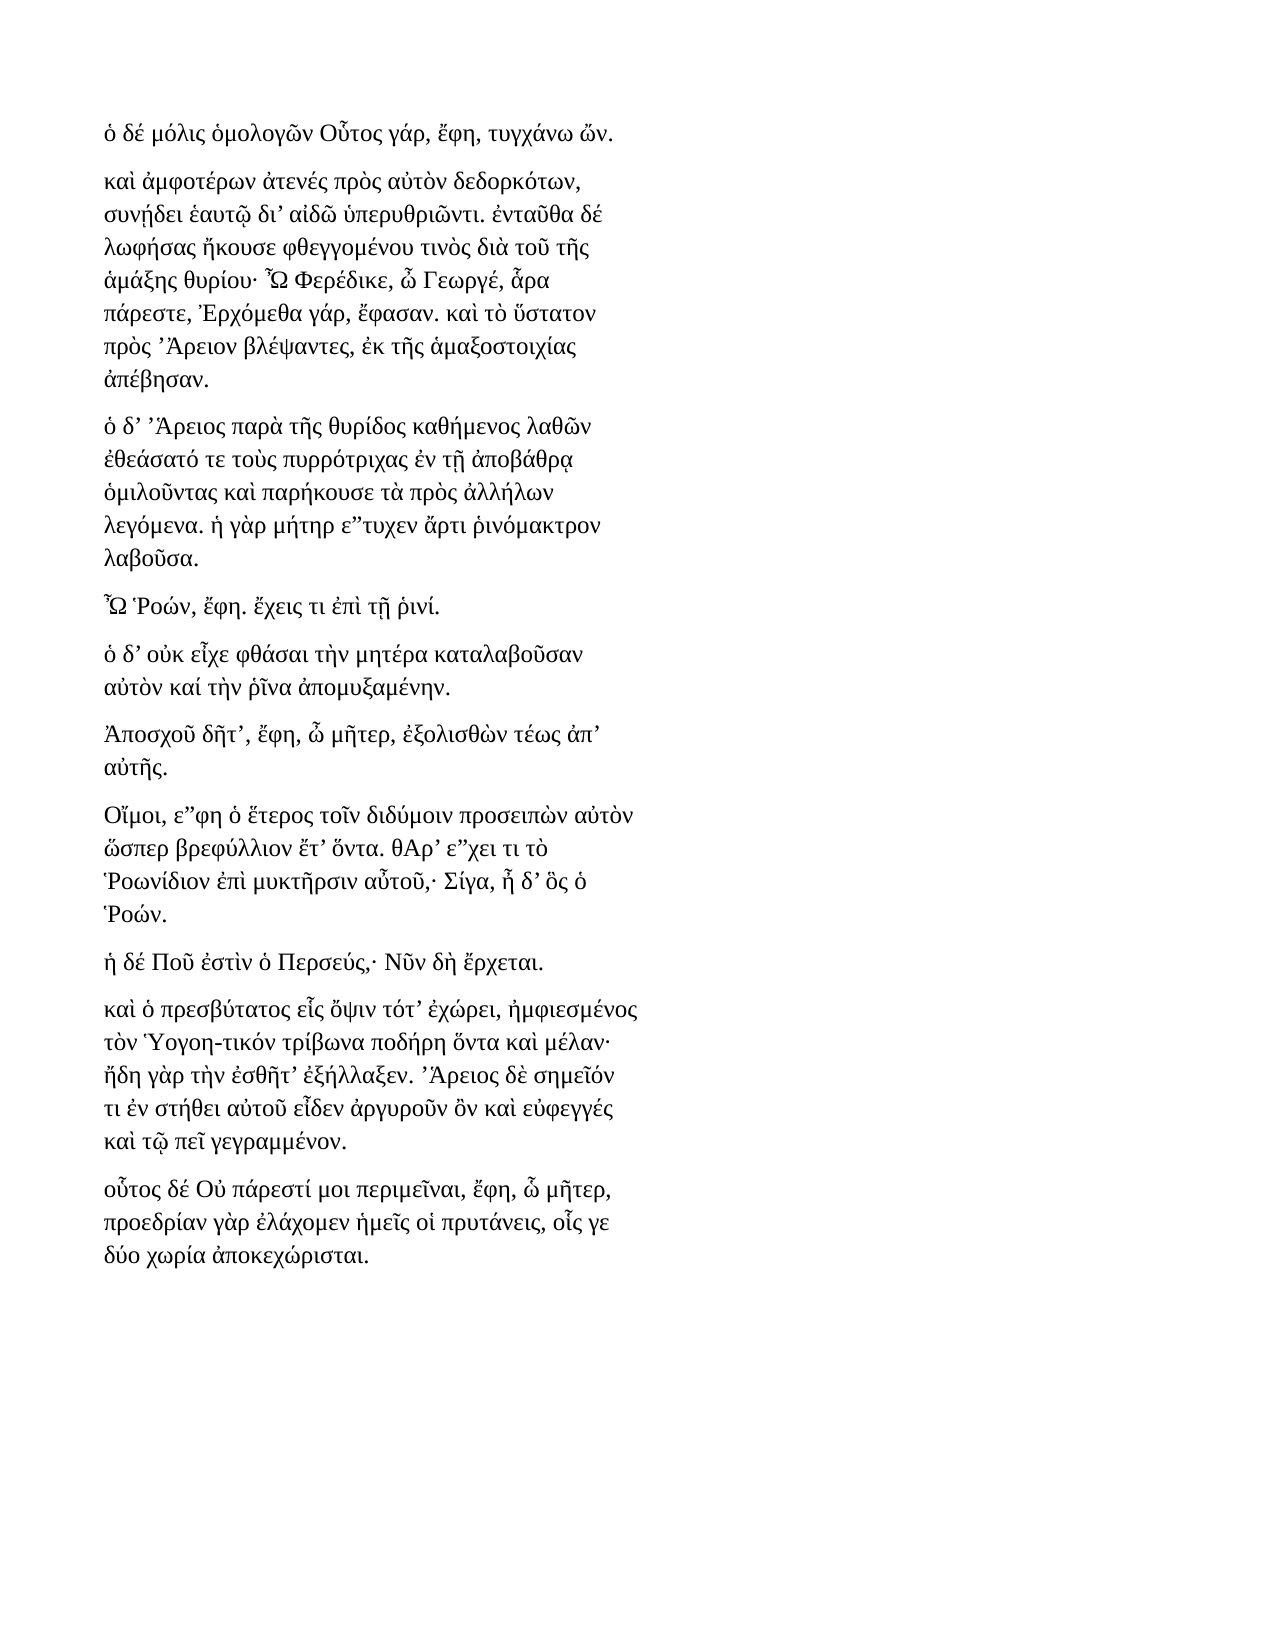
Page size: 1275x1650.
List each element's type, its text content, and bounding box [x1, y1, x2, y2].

table_cell καὶ ὁ πρεσβύτατος εἷς ὄψιν τότ’ ἐχώρει, ἠμφιεσμένος τὸν Ὑογοη-τικόν τρίβωνα ποδήρη ὅντα καὶ μέλαν· ἤδη γὰρ τὴν ἐσθῆτ’ ἐξήλλαξεν. ’Ἁρειος δὲ σημεῖόν τι ἐν στήθει αὐτοῦ εἶδεν ἀργυροῦν ὂν καὶ εὐφεγγές καὶ τῷ πεῖ γεγραμμένον. [104, 994, 637, 1174]
table_cell [638, 166, 1157, 411]
table_cell ἡ δέ Ποῦ ἐστὶν ὁ Περσεύς,· Νῦν δὴ ἔρχεται. [104, 947, 637, 994]
table_cell Ἀποσχοῦ δῆτ’, ἔφη, ὦ μῆτερ, ἐξολισθὼν τέως ἀπ’ αὐτῆς. [104, 719, 637, 800]
table_cell Ὦ Ῥοών, ἔφη. ἔχεις τι ἐπὶ τῇ ῥινί. [104, 591, 637, 639]
table_cell καὶ ἀμφοτέρων ἀτενές πρὸς αὐτὸν δεδορκότων, συνῄδει ἑαυτῷ δι’ αἰδῶ ὑπερυθριῶντι. ἐνταῦθα δέ λωφήσας ἤκουσε φθεγγομένου τινὸς διὰ τοῦ τῆς ἁμάξης θυρίου· Ὦ Φερέδικε, ὦ Γεωργέ, ἇρα πάρεστε, Ἐρχόμεθα γάρ, ἔφασαν. καὶ τὸ ὕστατον πρὸς ’Ἀρειον βλέψαντες, ἐκ τῆς ἁμαξοστοιχίας ἀπέβησαν. [104, 166, 637, 411]
table_cell ὁ δ’ οὐκ εἶχε φθάσαι τὴν μητέρα καταλαβοῦσαν αὐτὸν καί τὴν ῥῖνα ἀπομυξαμένην. [104, 639, 637, 719]
table_cell [638, 800, 1157, 947]
table_cell [638, 994, 1157, 1174]
table_cell [638, 118, 1157, 166]
table_cell [638, 411, 1157, 591]
table_cell [638, 591, 1157, 639]
table_cell [638, 1174, 1157, 1288]
table_cell ὁ δ’ ’Ἁρειος παρὰ τῆς θυρίδος καθήμενος λαθῶν ἐθεάσατό τε τοὺς πυρρότριχας ἐν τῇ ἀποβάθρᾳ ὁμιλοῦντας καὶ παρήκουσε τὰ πρὸς ἀλλήλων λεγόμενα. ἡ γὰρ μήτηρ ε”τυχεν ἄρτι ῥινόμακτρον λαβοῦσα. [104, 411, 637, 591]
table_cell [638, 719, 1157, 800]
table_cell [638, 947, 1157, 994]
table_cell οὗτος δέ Οὐ πάρεστί μοι περιμεῖναι, ἔφη, ὧ μῆτερ, προεδρίαν γὰρ ἐλάχομεν ἡμεῖς οἱ πρυτάνεις, οἷς γε δύο χωρία ἀποκεχώρισται. [104, 1174, 637, 1288]
table_cell Οἴμοι, ε”φη ὁ ἕτερος τοῖν διδύμοιν προσειπὼν αὐτὸν ὥσπερ βρεφύλλιον ἔτ’ ὅντα. θΑρ’ ε”χει τι τὸ Ῥοωνίδιον ἐπὶ μυκτῆρσιν αὖτοῦ,· Σίγα, ἦ δ’ ὃς ὁ Ῥοών. [104, 800, 637, 947]
table_cell ὁ δέ μόλις ὁμολογῶν Οὗτος γάρ, ἔφη, τυγχάνω ὤν. [104, 118, 637, 166]
table_cell [638, 639, 1157, 719]
